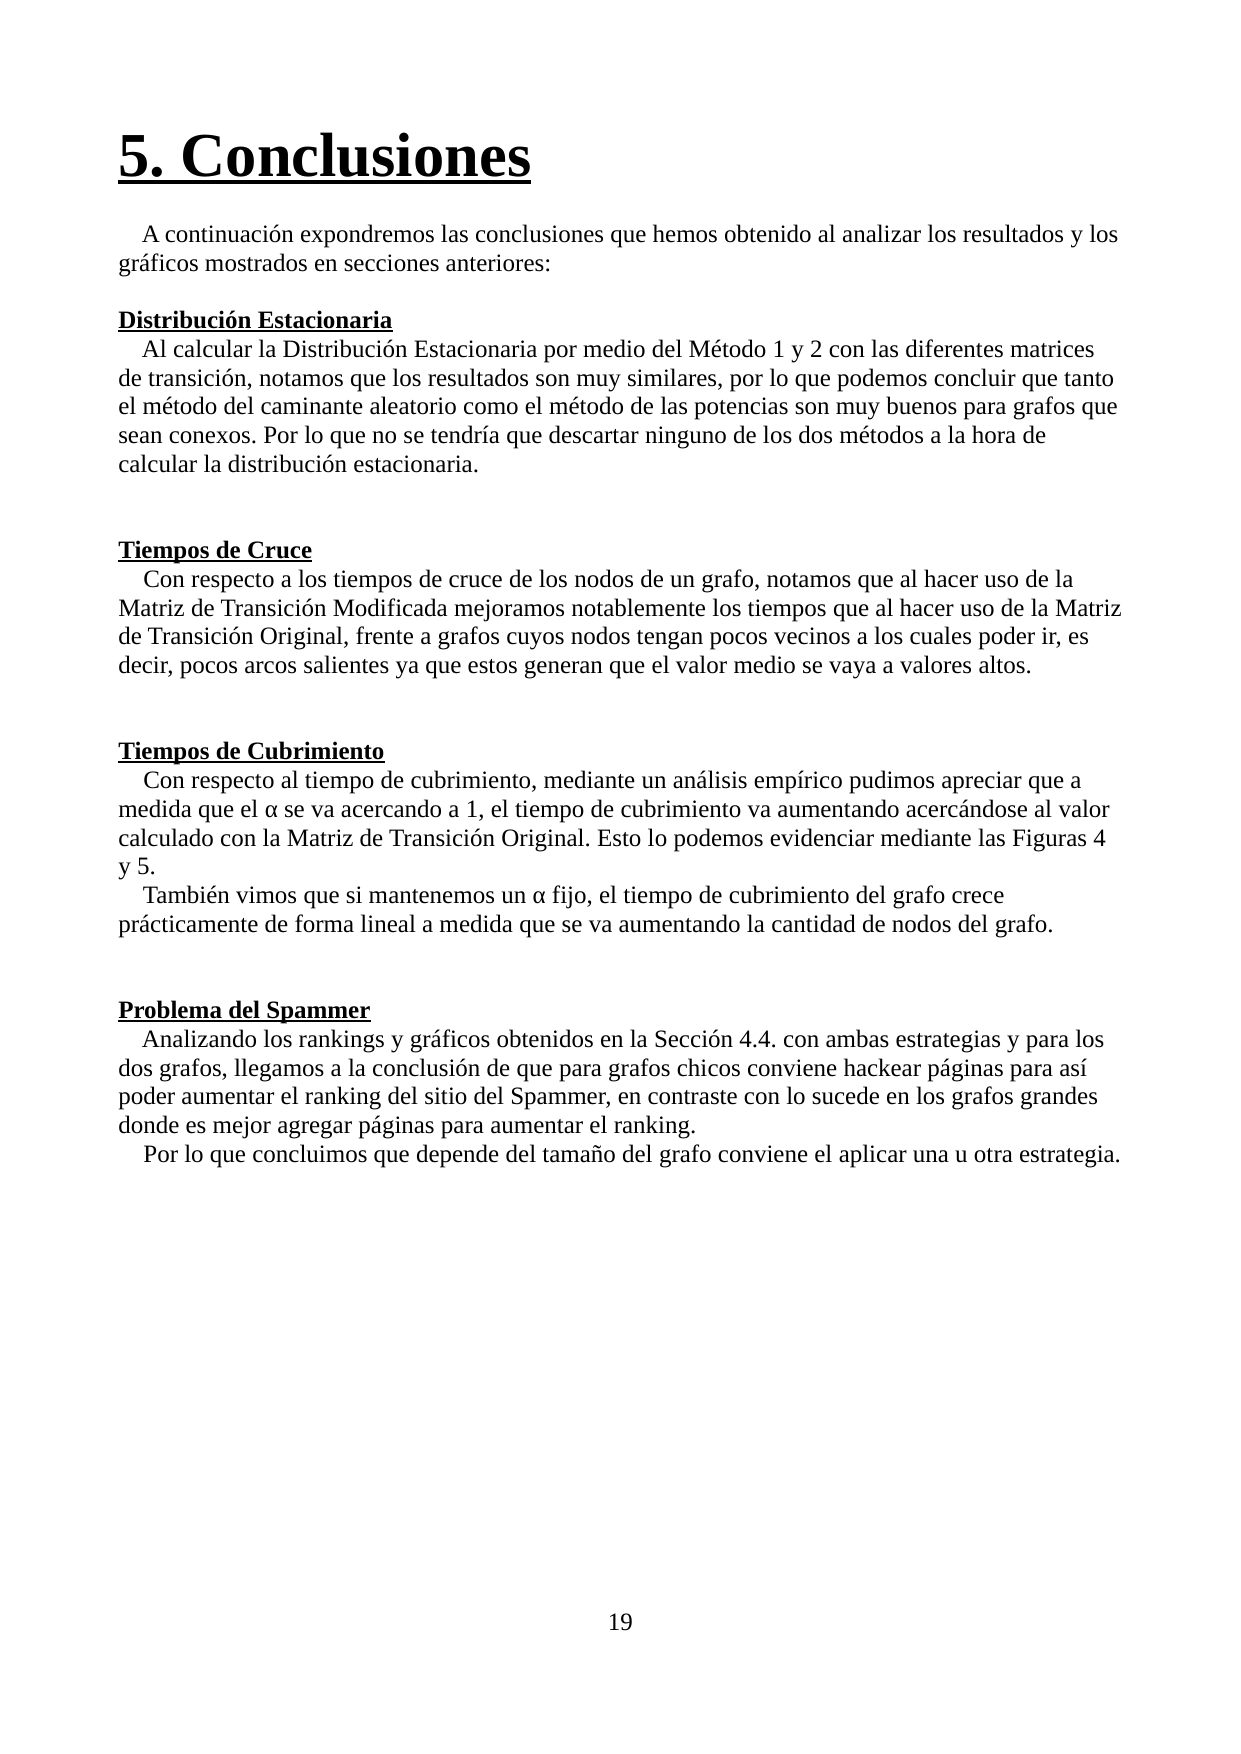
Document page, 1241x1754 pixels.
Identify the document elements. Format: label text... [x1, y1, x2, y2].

text Tiempos de Cruce [118, 535, 1122, 564]
text 5. Conclusiones [118, 118, 1122, 190]
text Tiempos de Cubrimiento [118, 736, 1122, 765]
text Problema del Spammer [118, 995, 1122, 1024]
text Con respecto al tiempo de cubrimiento, mediante un análisis empírico pudimos apreciar que a medida que el α se va acercando a 1, el tiempo de cubrimiento va aumentando acercándose al valor calculado con la Matriz de Transición Original. Esto lo podemos evidenciar mediante las Figuras 4 y 5. [118, 765, 1122, 880]
text También vimos que si mantenemos un α fijo, el tiempo de cubrimiento del grafo crece prácticamente de forma lineal a medida que se va aumentando la cantidad de nodos del grafo. [118, 880, 1122, 938]
text Distribución Estacionaria [118, 305, 1122, 334]
text A continuación expondremos las conclusiones que hemos obtenido al analizar los resultados y los gráficos mostrados en secciones anteriores: [118, 219, 1122, 276]
text Analizando los rankings y gráficos obtenidos en la Sección 4.4. con ambas estrategias y para los dos grafos, llegamos a la conclusión de que para grafos chicos conviene hackear páginas para así poder aumentar el ranking del sitio del Spammer, en contraste con lo sucede en los grafos grandes donde es mejor agregar páginas para aumentar el ranking. [118, 1024, 1122, 1139]
text Al calcular la Distribución Estacionaria por medio del Método 1 y 2 con las diferentes matrices de transición, notamos que los resultados son muy similares, por lo que podemos concluir que tanto el método del caminante aleatorio como el método de las potencias son muy buenos para grafos que sean conexos. Por lo que no se tendría que descartar ninguno de los dos métodos a la hora de calcular la distribución estacionaria. [118, 334, 1122, 478]
text Con respecto a los tiempos de cruce de los nodos de un grafo, notamos que al hacer uso de la Matriz de Transición Modificada mejoramos notablemente los tiempos que al hacer uso de la Matriz de Transición Original, frente a grafos cuyos nodos tengan pocos vecinos a los cuales poder ir, es decir, pocos arcos salientes ya que estos generan que el valor medio se vaya a valores altos. [118, 564, 1122, 679]
text Por lo que concluimos que depende del tamaño del grafo conviene el aplicar una u otra estrategia. [118, 1139, 1122, 1168]
